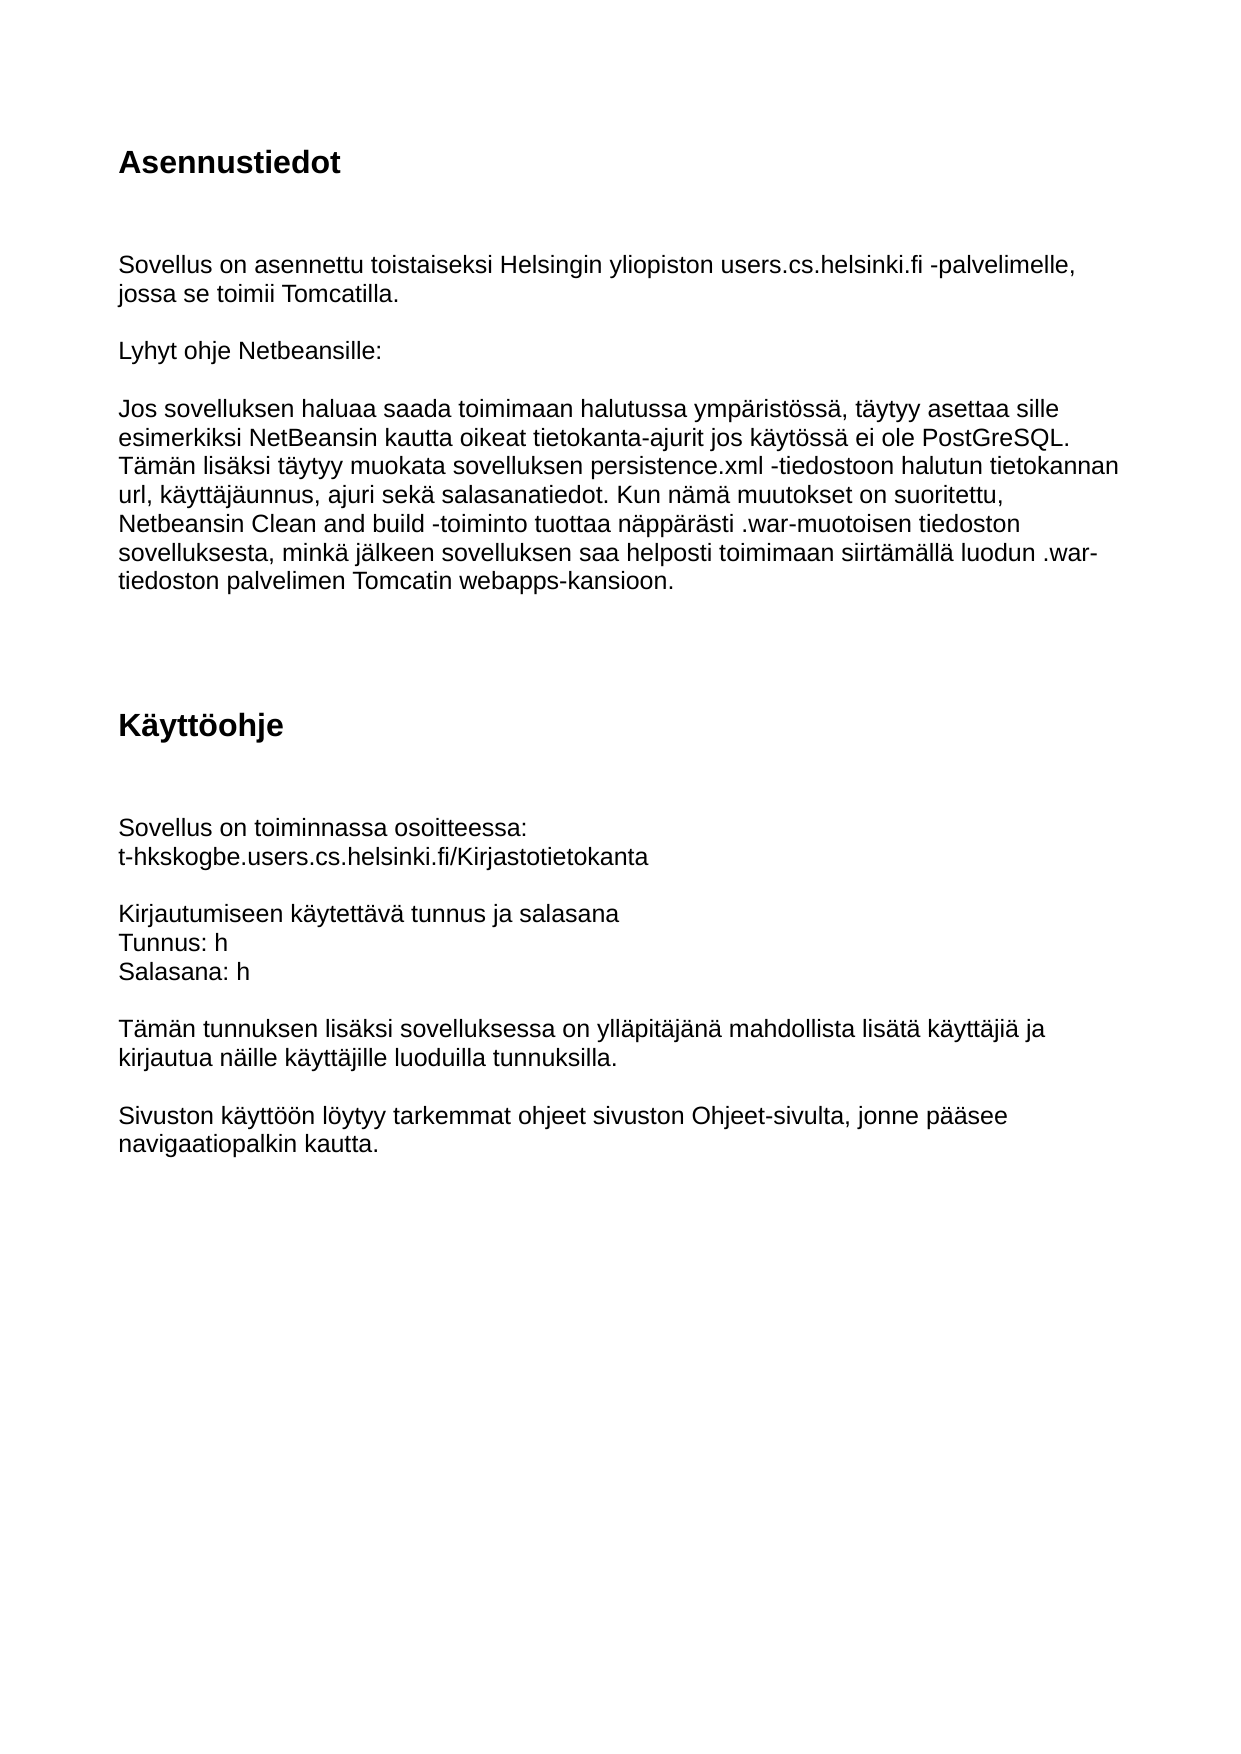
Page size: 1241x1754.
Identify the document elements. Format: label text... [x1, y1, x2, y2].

text Jos sovelluksen haluaa saada toimimaan halutussa ympäristössä, täytyy asettaa sille esimerkiksi NetBeansin kautta oikeat tietokanta-ajurit jos käytössä ei ole PostGreSQL. Tämän lisäksi täytyy muokata sovelluksen persistence.xml -tiedostoon halutun tietokannan url, käyttäjäunnus, ajuri sekä salasanatiedot. Kun nämä muutokset on suoritettu, Netbeansin Clean and build -toiminto tuottaa näppärästi .war-muotoisen tiedoston sovelluksesta, minkä jälkeen sovelluksen saa helposti toimimaan siirtämällä luodun .war-tiedoston palvelimen Tomcatin webapps-kansioon. [118, 394, 1122, 595]
text Tunnus: h [118, 928, 1122, 957]
text Kirjautumiseen käytettävä tunnus ja salasana [118, 899, 1122, 928]
text Lyhyt ohje Netbeansille: [118, 336, 1122, 365]
subtitle Asennustiedot [118, 143, 1122, 180]
text Sovellus on toiminnassa osoitteessa: [118, 813, 1122, 842]
text Salasana: h [118, 957, 1122, 986]
text Sovellus on asennettu toistaiseksi Helsingin yliopiston users.cs.helsinki.fi -palvelimelle, jossa se toimii Tomcatilla. [118, 250, 1122, 307]
text Sivuston käyttöön löytyy tarkemmat ohjeet sivuston Ohjeet-sivulta, jonne pääsee navigaatiopalkin kautta. [118, 1101, 1122, 1158]
text Tämän tunnuksen lisäksi sovelluksessa on ylläpitäjänä mahdollista lisätä käyttäjiä ja kirjautua näille käyttäjille luoduilla tunnuksilla. [118, 1014, 1122, 1072]
text t-hkskogbe.users.cs.helsinki.fi/Kirjastotietokanta [118, 842, 1122, 871]
subtitle Käyttöohje [118, 706, 1122, 743]
